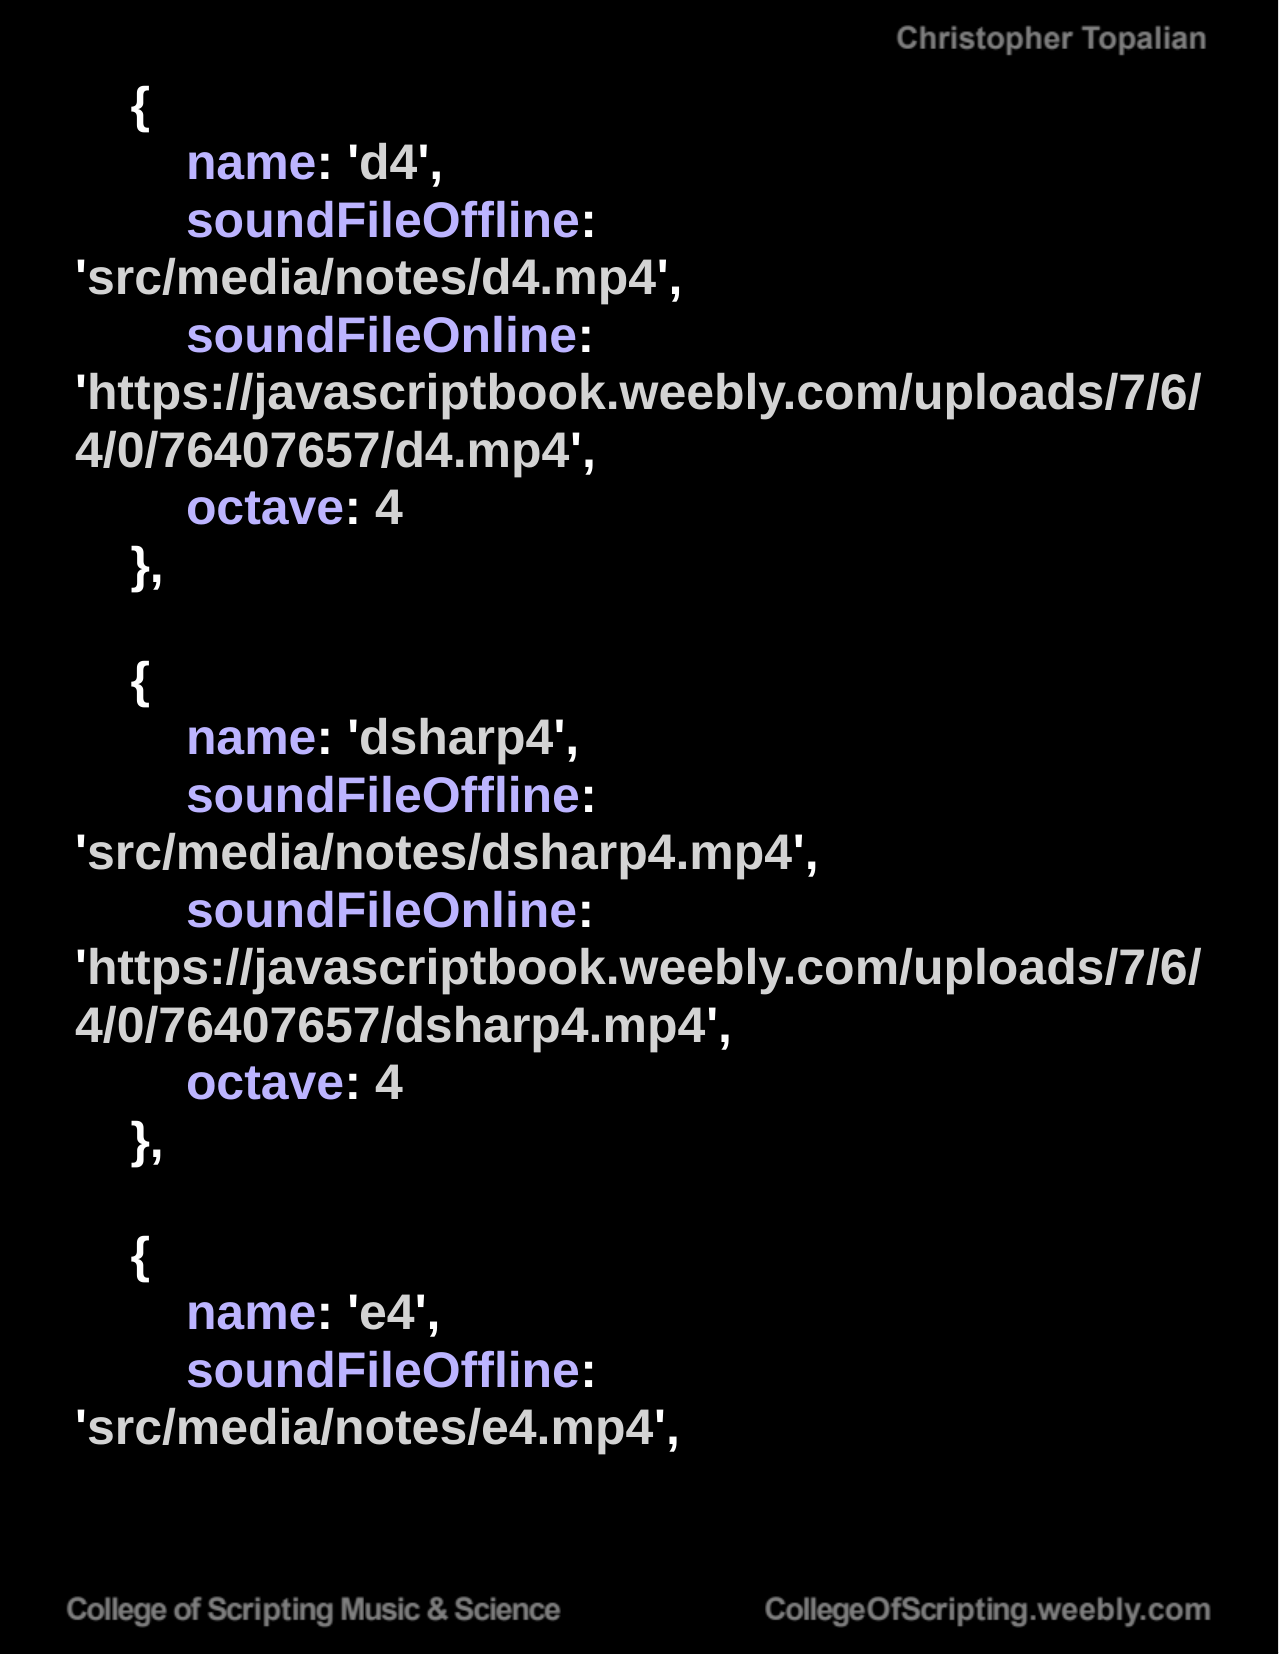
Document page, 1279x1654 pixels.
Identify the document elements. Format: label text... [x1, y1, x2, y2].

text { [75, 650, 1203, 707]
text { [75, 1225, 1203, 1282]
text }, [75, 535, 1203, 592]
text { [75, 75, 1203, 132]
text name: 'dsharp4', [75, 707, 1203, 765]
text soundFileOnline: 'https://javascriptbook.weebly.com/uploads/7/6/4/0/76407657/d4.mp4', [75, 305, 1203, 477]
text soundFileOffline: 'src/media/notes/d4.mp4', [75, 190, 1203, 305]
text octave: 4 [75, 1052, 1203, 1110]
text name: 'e4', [75, 1282, 1203, 1340]
text soundFileOnline: 'https://javascriptbook.weebly.com/uploads/7/6/4/0/76407657/dsharp4.mp4', [75, 880, 1203, 1052]
text octave: 4 [75, 477, 1203, 535]
text soundFileOffline: 'src/media/notes/e4.mp4', [75, 1340, 1203, 1455]
text name: 'd4', [75, 132, 1203, 190]
text soundFileOffline: 'src/media/notes/dsharp4.mp4', [75, 765, 1203, 880]
text }, [75, 1110, 1203, 1167]
